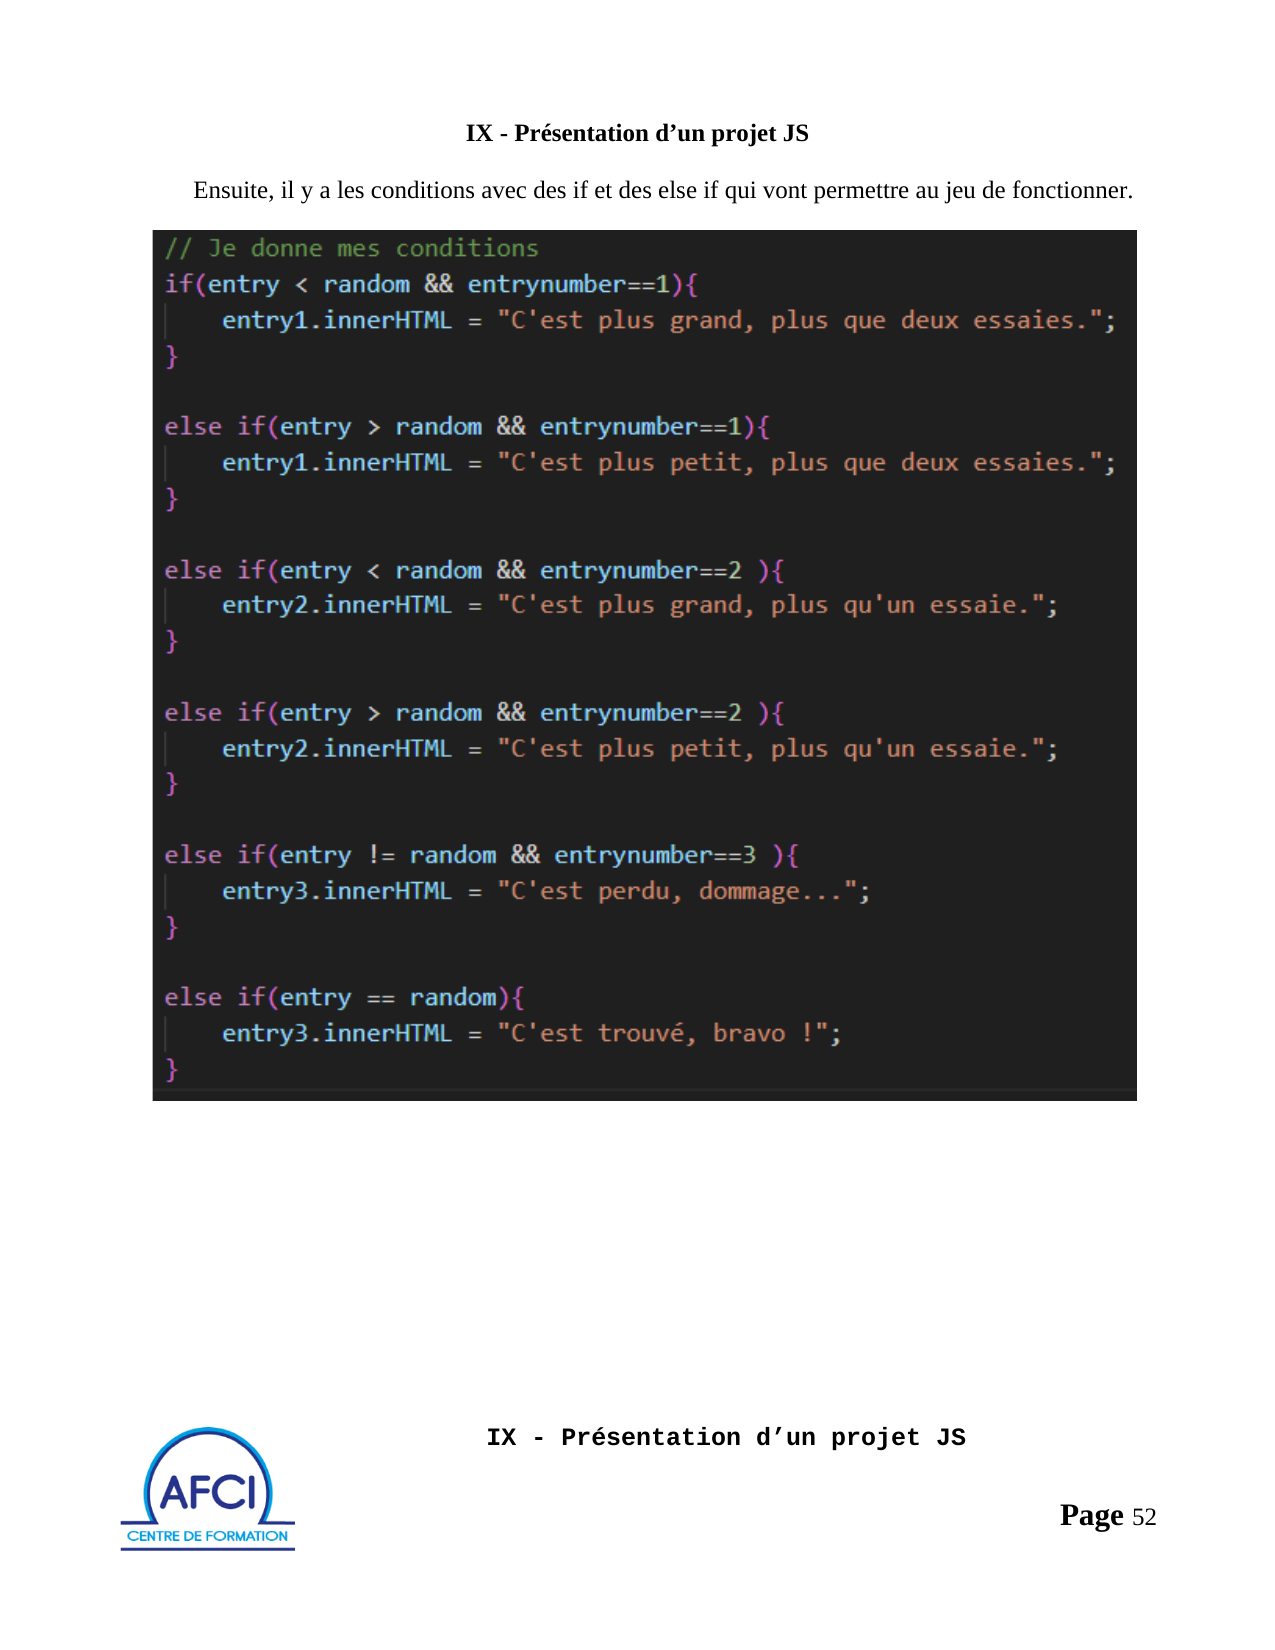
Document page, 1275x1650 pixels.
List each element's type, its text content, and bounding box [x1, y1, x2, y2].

picture [152, 230, 1137, 1101]
text Ensuite, il y a les conditions avec des if et des else if qui vont permettre au jeu de fonctionner. [118, 176, 1157, 204]
text IX - Présentation d’un projet JS [118, 118, 1157, 147]
text IX - Présentation d’un projet JS [118, 1425, 1157, 1453]
picture [120, 1453, 295, 1551]
